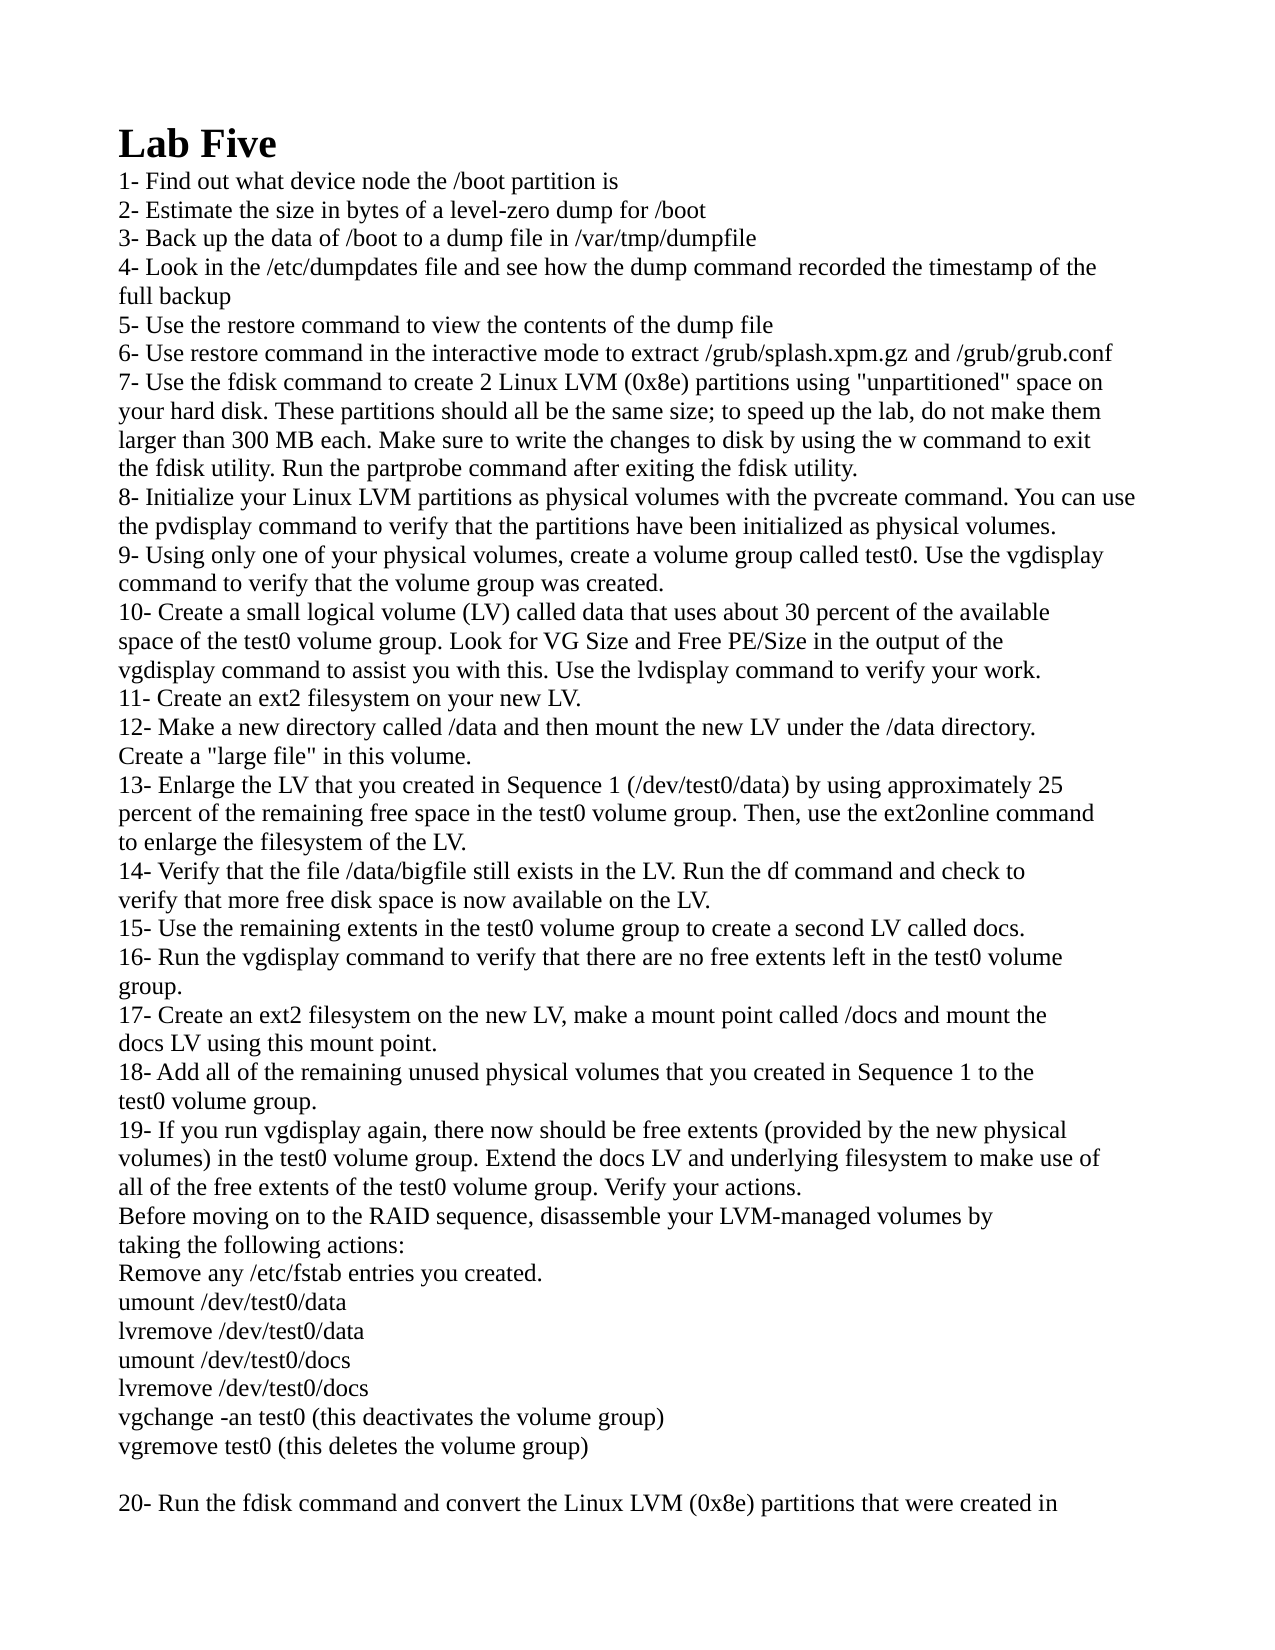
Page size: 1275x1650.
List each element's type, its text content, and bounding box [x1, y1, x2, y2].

text group. [118, 971, 1157, 1000]
text vgdisplay command to assist you with this. Use the lvdisplay command to verify your work. [118, 655, 1157, 683]
text 1- Find out what device node the /boot partition is [118, 166, 1157, 195]
text 10- Create a small logical volume (LV) called data that uses about 30 percent of the available [118, 597, 1157, 626]
text test0 volume group. [118, 1086, 1157, 1115]
text 11- Create an ext2 filesystem on your new LV. [118, 683, 1157, 712]
text Remove any /etc/fstab entries you created. [118, 1258, 1157, 1287]
text 8- Initialize your Linux LVM partitions as physical volumes with the pvcreate command. You can use [118, 482, 1157, 511]
text the pvdisplay command to verify that the partitions have been initialized as physical volumes. [118, 511, 1157, 540]
text the fdisk utility. Run the partprobe command after exiting the fdisk utility. [118, 453, 1157, 482]
text volumes) in the test0 volume group. Extend the docs LV and underlying filesystem to make use of [118, 1143, 1157, 1172]
text Create a "large file" in this volume. [118, 741, 1157, 770]
text 4- Look in the /etc/dumpdates file and see how the dump command recorded the timestamp of the [118, 252, 1157, 281]
text taking the following actions: [118, 1230, 1157, 1258]
text 16- Run the vgdisplay command to verify that there are no free extents left in the test0 volume [118, 942, 1157, 971]
text 19- If you run vgdisplay again, there now should be free extents (provided by the new physical [118, 1115, 1157, 1143]
text 15- Use the remaining extents in the test0 volume group to create a second LV called docs. [118, 913, 1157, 942]
text 5- Use the restore command to view the contents of the dump file [118, 310, 1157, 338]
text verify that more free disk space is now available on the LV. [118, 885, 1157, 913]
text 14- Verify that the file /data/bigfile still exists in the LV. Run the df command and check to [118, 856, 1157, 885]
text to enlarge the filesystem of the LV. [118, 827, 1157, 856]
text docs LV using this mount point. [118, 1028, 1157, 1057]
text umount /dev/test0/data [118, 1287, 1157, 1316]
text all of the free extents of the test0 volume group. Verify your actions. [118, 1172, 1157, 1201]
text larger than 300 MB each. Make sure to write the changes to disk by using the w command to exit [118, 425, 1157, 453]
text 2- Estimate the size in bytes of a level-zero dump for /boot [118, 195, 1157, 223]
text Lab Five [118, 118, 1157, 166]
text 9- Using only one of your physical volumes, create a volume group called test0. Use the vgdisplay [118, 540, 1157, 568]
text lvremove /dev/test0/docs [118, 1373, 1157, 1402]
text Before moving on to the RAID sequence, disassemble your LVM-managed volumes by [118, 1201, 1157, 1230]
text command to verify that the volume group was created. [118, 568, 1157, 597]
text umount /dev/test0/docs [118, 1345, 1157, 1373]
text your hard disk. These partitions should all be the same size; to speed up the lab, do not make them [118, 396, 1157, 425]
text 18- Add all of the remaining unused physical volumes that you created in Sequence 1 to the [118, 1057, 1157, 1086]
text 12- Make a new directory called /data and then mount the new LV under the /data directory. [118, 712, 1157, 741]
text space of the test0 volume group. Look for VG Size and Free PE/Size in the output of the [118, 626, 1157, 655]
text percent of the remaining free space in the test0 volume group. Then, use the ext2online command [118, 798, 1157, 827]
text full backup [118, 281, 1157, 310]
text 3- Back up the data of /boot to a dump file in /var/tmp/dumpfile [118, 223, 1157, 252]
text 6- Use restore command in the interactive mode to extract /grub/splash.xpm.gz and /grub/grub.conf [118, 338, 1157, 367]
text 20- Run the fdisk command and convert the Linux LVM (0x8e) partitions that were created in [118, 1488, 1157, 1517]
text 13- Enlarge the LV that you created in Sequence 1 (/dev/test0/data) by using approximately 25 [118, 770, 1157, 798]
text 17- Create an ext2 filesystem on the new LV, make a mount point called /docs and mount the [118, 1000, 1157, 1028]
text lvremove /dev/test0/data [118, 1316, 1157, 1345]
text vgchange -an test0 (this deactivates the volume group) [118, 1402, 1157, 1431]
text vgremove test0 (this deletes the volume group) [118, 1431, 1157, 1460]
text 7- Use the fdisk command to create 2 Linux LVM (0x8e) partitions using "unpartitioned" space on [118, 367, 1157, 396]
